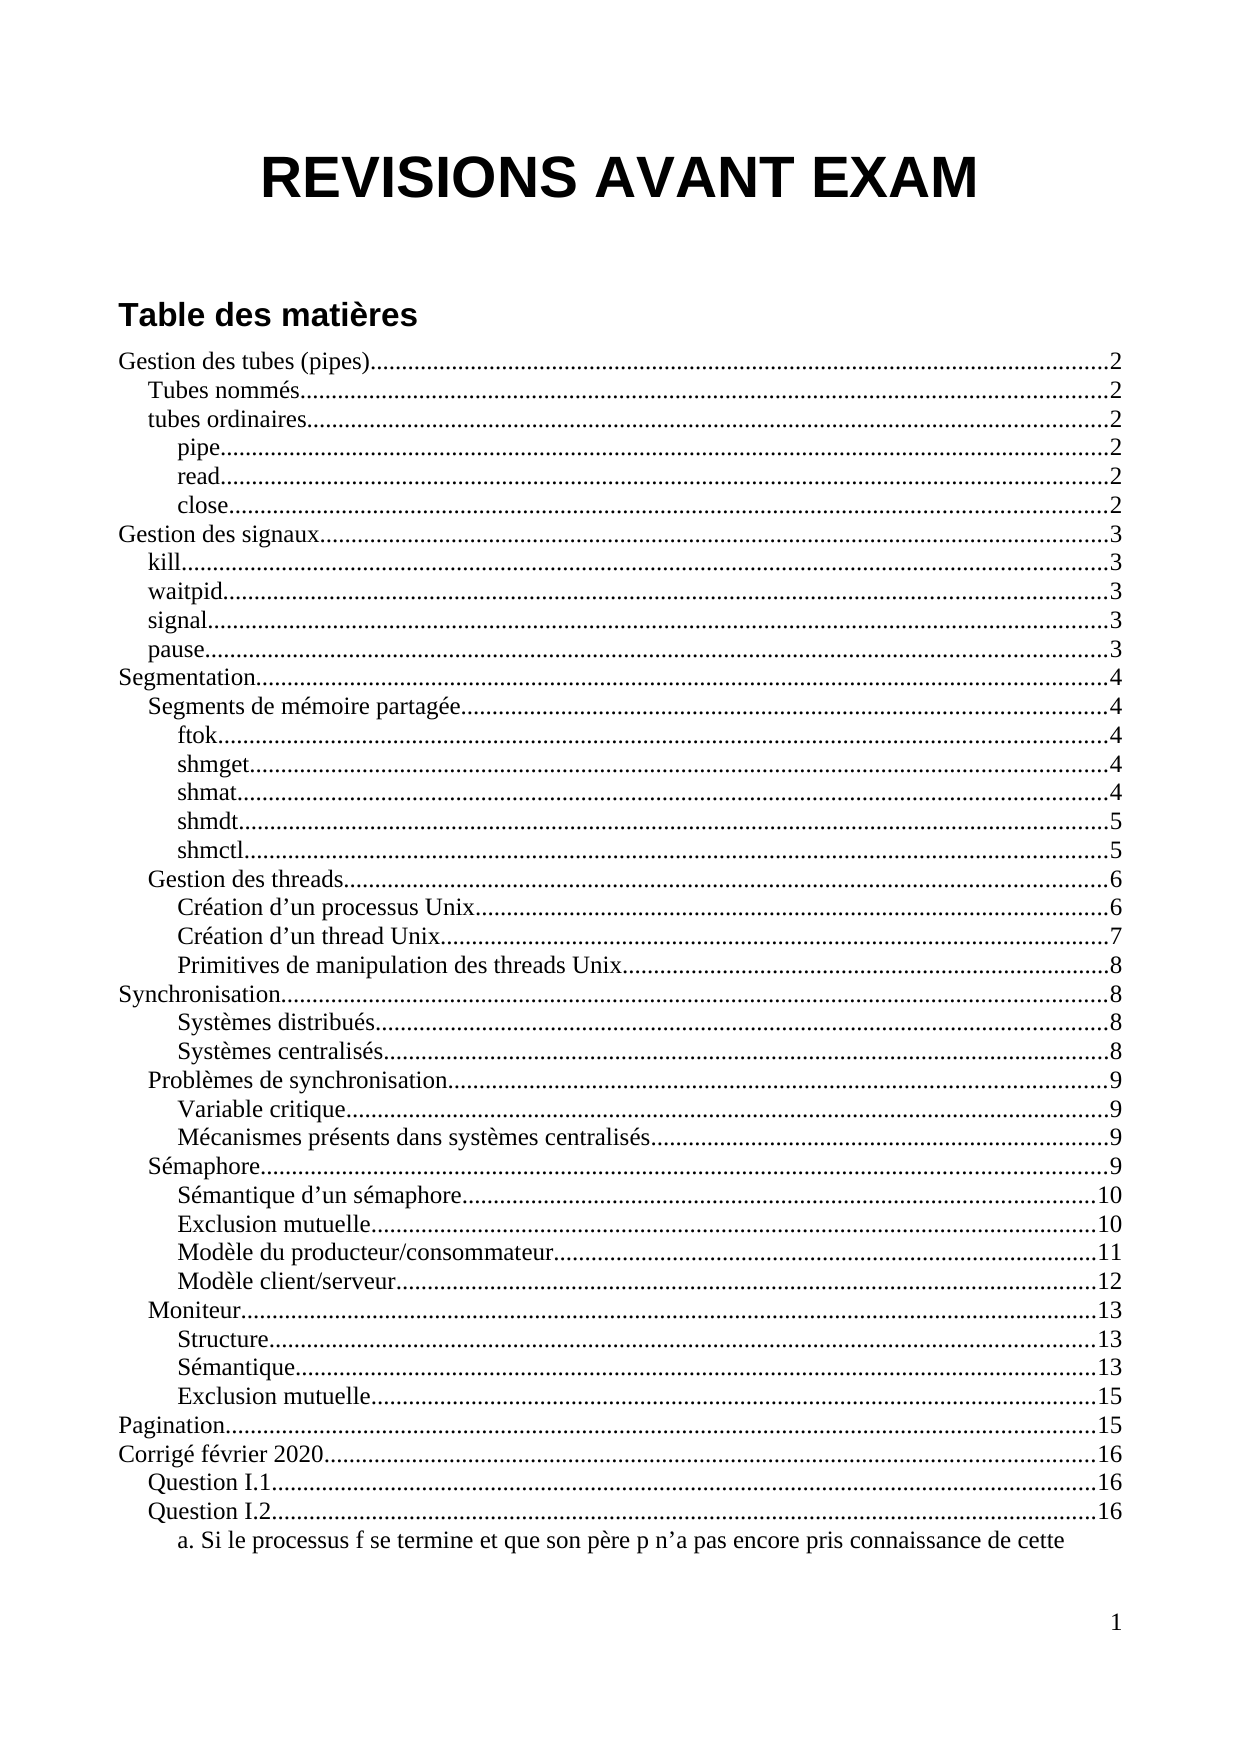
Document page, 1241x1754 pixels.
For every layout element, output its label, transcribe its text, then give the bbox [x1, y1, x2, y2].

text kill 3 [148, 547, 1122, 576]
text Question I.1 16 [148, 1467, 1122, 1496]
text shmat 4 [177, 777, 1122, 806]
subtitle Table des matières [118, 295, 1122, 334]
text shmget 4 [177, 749, 1122, 777]
text Sémantique d’un sémaphore 10 [177, 1180, 1122, 1209]
text shmctl 5 [177, 835, 1122, 864]
text Création d’un processus Unix 6 [177, 892, 1122, 921]
text Synchronisation 8 [118, 979, 1122, 1007]
text pipe 2 [177, 432, 1122, 461]
text Pagination 15 [118, 1410, 1122, 1439]
text Exclusion mutuelle 10 [177, 1209, 1122, 1237]
text Sémaphore 9 [148, 1151, 1122, 1180]
text close 2 [177, 490, 1122, 519]
text Moniteur 13 [148, 1295, 1122, 1324]
text Systèmes distribués 8 [177, 1007, 1122, 1036]
text Gestion des tubes (pipes) 2 [118, 346, 1122, 375]
text Gestion des signaux 3 [118, 519, 1122, 547]
text Variable critique 9 [177, 1094, 1122, 1122]
text read 2 [177, 461, 1122, 490]
text Tubes nommés 2 [148, 375, 1122, 404]
text Sémantique 13 [177, 1352, 1122, 1381]
text Mécanismes présents dans systèmes centralisés 9 [177, 1122, 1122, 1151]
text signal 3 [148, 605, 1122, 634]
text Exclusion mutuelle 15 [177, 1381, 1122, 1410]
text Primitives de manipulation des threads Unix 8 [177, 950, 1122, 979]
text a. Si le processus f se termine et que son père p n’a pas encore pris connaissance de cette terminaison alors f se retrouve dans un état particulier. Comment appelle-t-on cet état sous Linux ? 16 [177, 1525, 1122, 1554]
text Corrigé février 2020 16 [118, 1439, 1122, 1467]
text Systèmes centralisés 8 [177, 1036, 1122, 1065]
text tubes ordinaires 2 [148, 404, 1122, 432]
text Question I.2 16 [148, 1496, 1122, 1525]
text Structure 13 [177, 1324, 1122, 1352]
title REVISIONS AVANT EXAM [118, 143, 1122, 210]
text Modèle du producteur/consommateur 11 [177, 1237, 1122, 1266]
text ftok 4 [177, 720, 1122, 749]
text shmdt 5 [177, 806, 1122, 835]
text Segments de mémoire partagée 4 [148, 691, 1122, 720]
text Gestion des threads 6 [148, 864, 1122, 892]
text Problèmes de synchronisation 9 [148, 1065, 1122, 1094]
text Modèle client/serveur 12 [177, 1266, 1122, 1295]
text Segmentation 4 [118, 662, 1122, 691]
text Création d’un thread Unix 7 [177, 921, 1122, 950]
text waitpid 3 [148, 576, 1122, 605]
text pause 3 [148, 634, 1122, 662]
